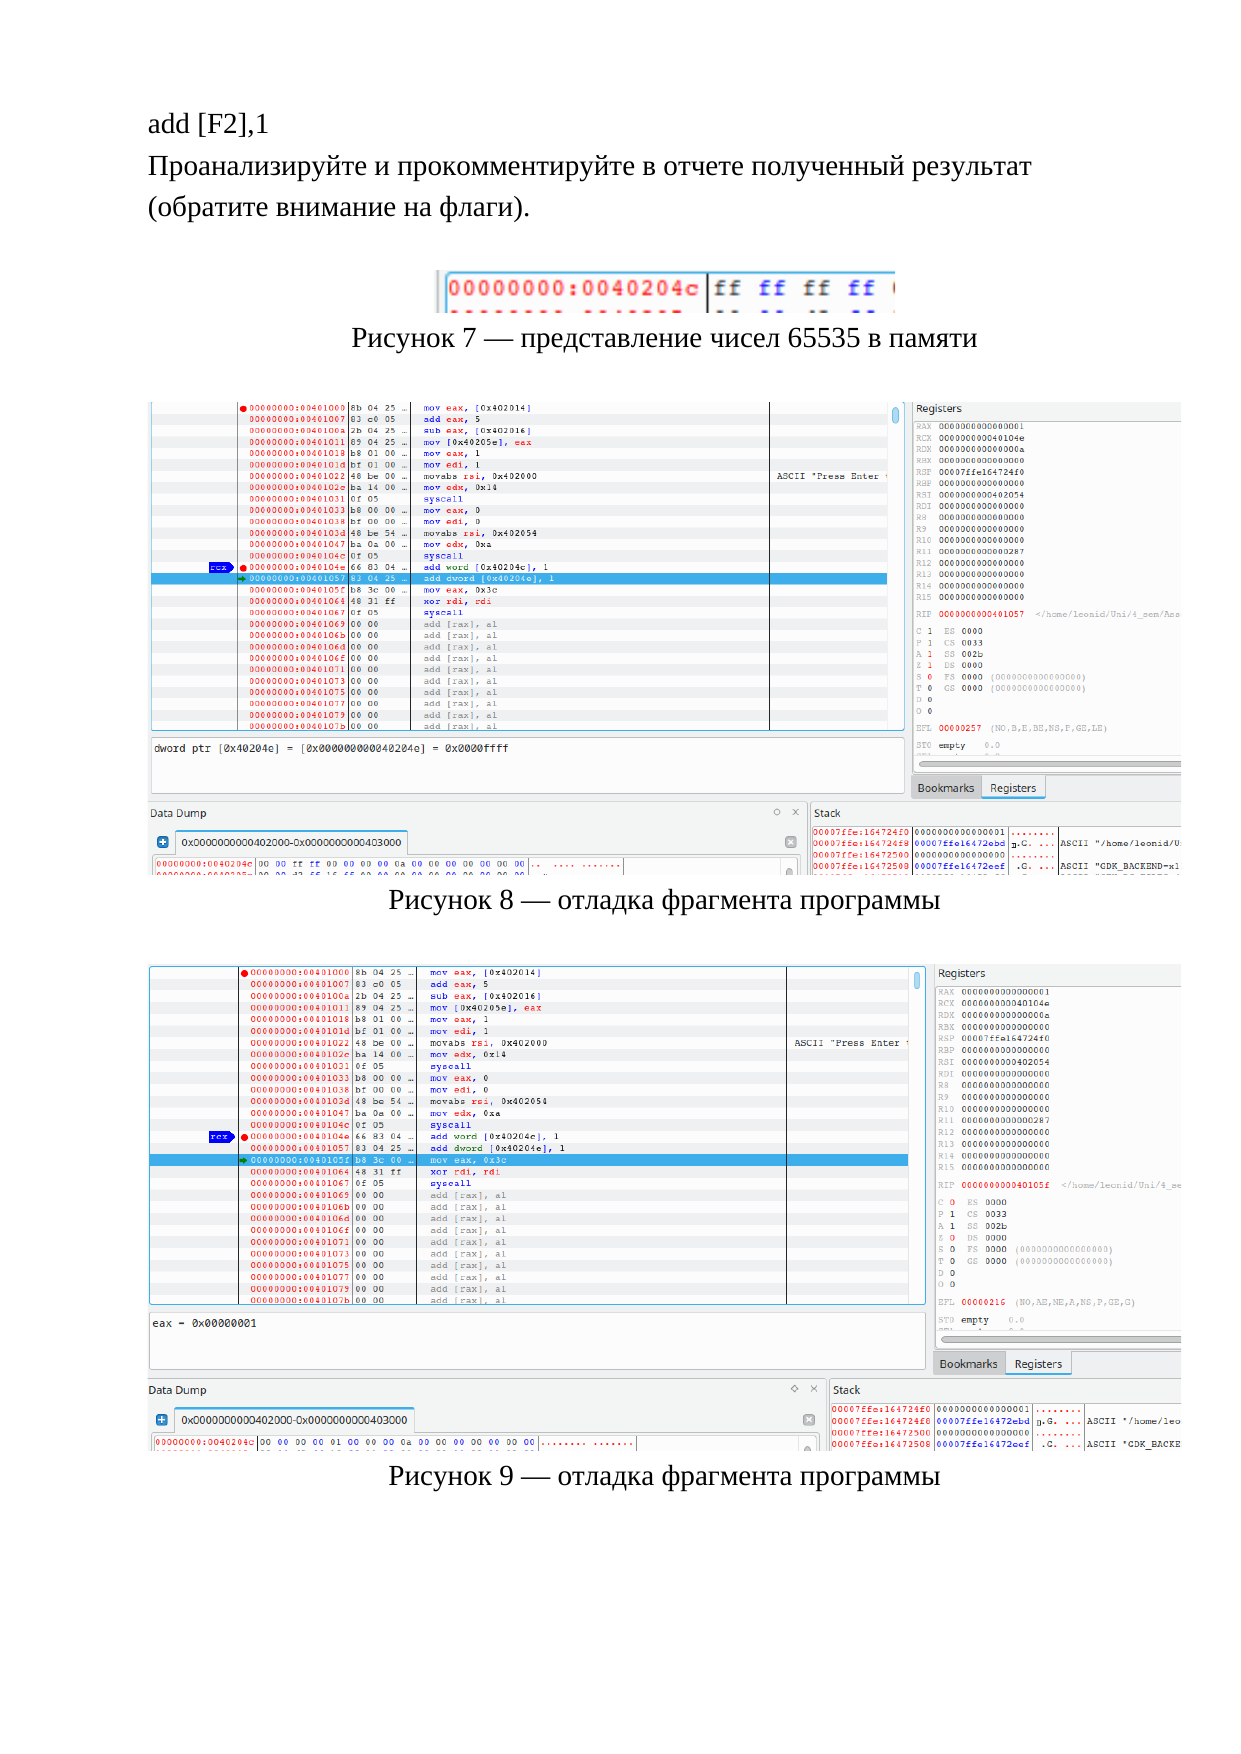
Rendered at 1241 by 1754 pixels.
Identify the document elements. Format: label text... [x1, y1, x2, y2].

text Рисунок 8 — отладка фрагмента программы [148, 882, 1181, 916]
text Рисунок 9 — отладка фрагмента программы [148, 1458, 1181, 1492]
picture [147, 964, 1182, 1451]
text Проанализируйте и прокомментируйте в отчете полученный результат [148, 148, 1181, 181]
text Рисунок 7 — представление чисел 65535 в памяти [148, 321, 1181, 354]
picture [147, 402, 1182, 875]
text add [F2],1 [148, 107, 1181, 140]
picture [433, 270, 896, 313]
text (обратите внимание на флаги). [148, 189, 1181, 222]
